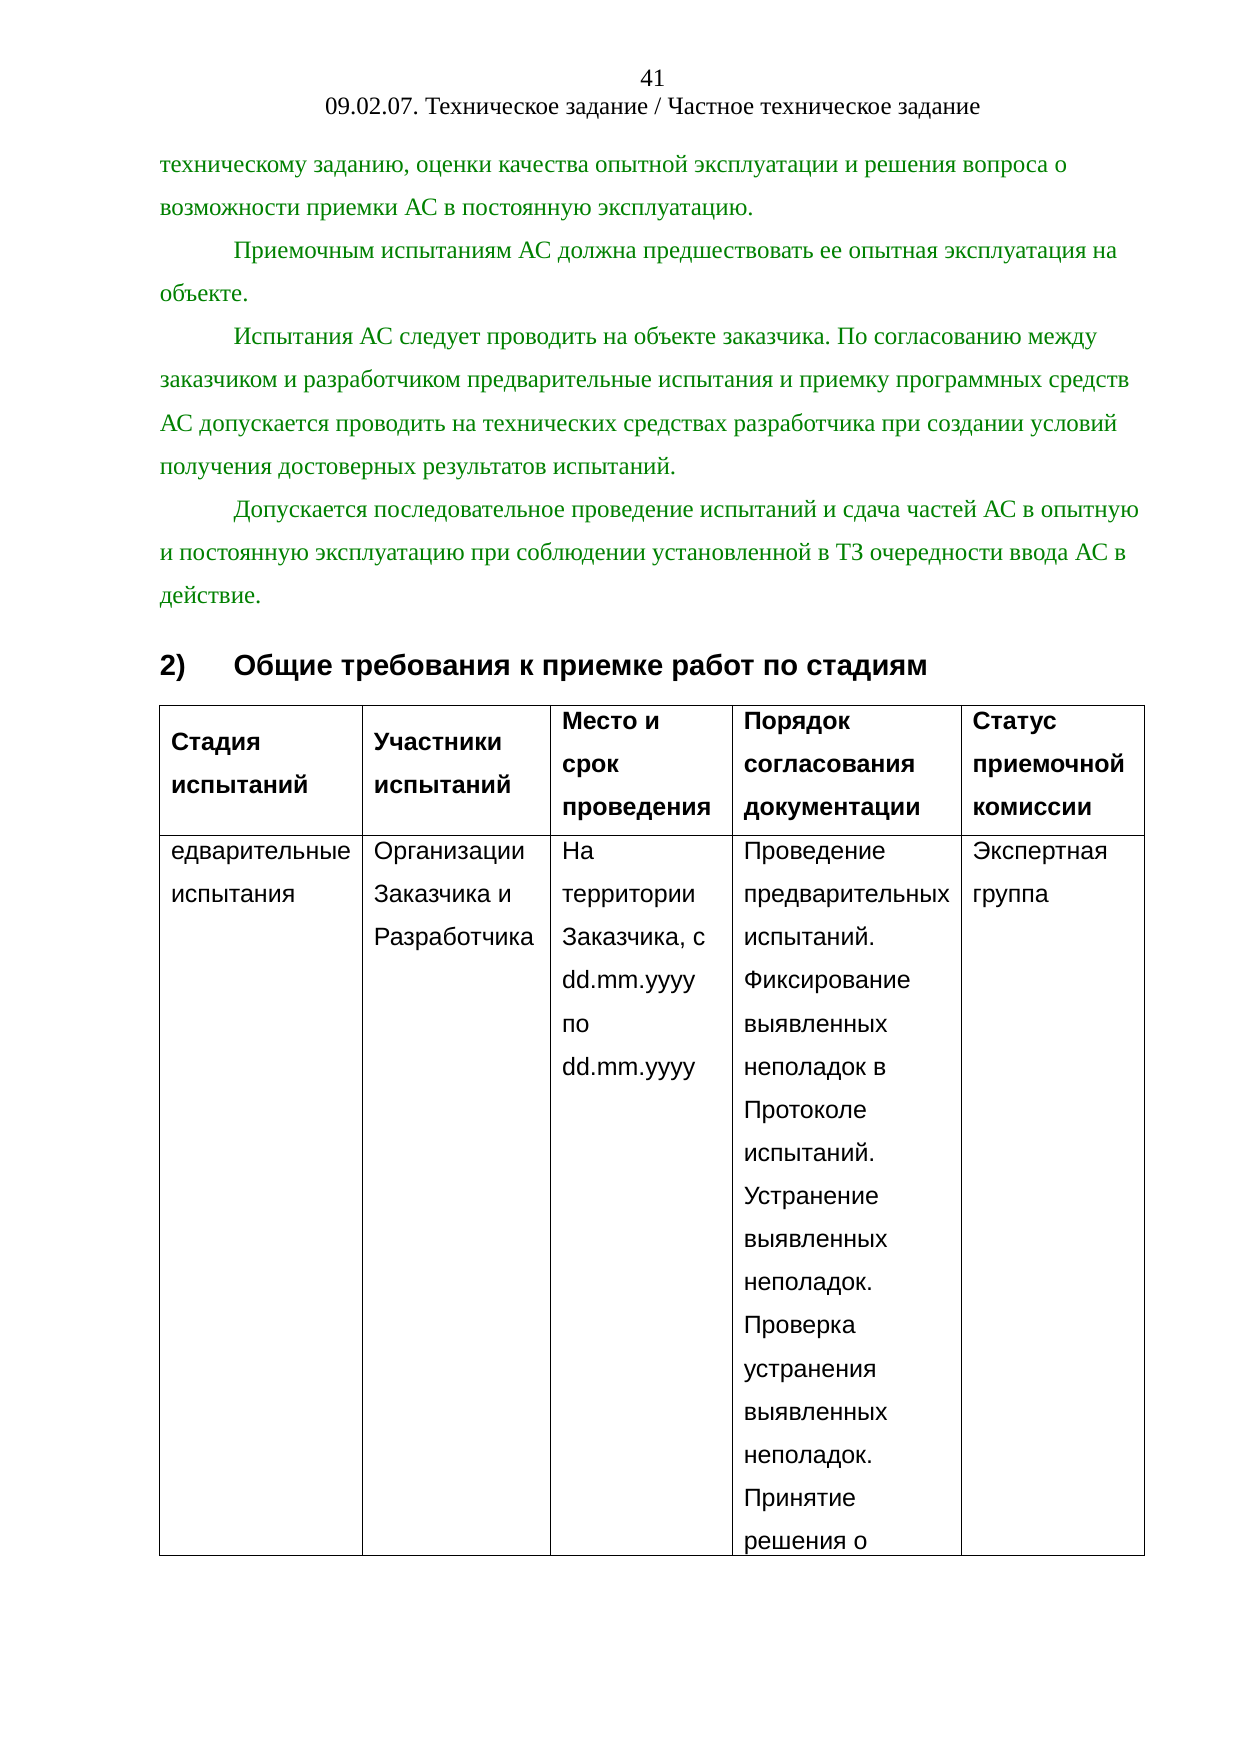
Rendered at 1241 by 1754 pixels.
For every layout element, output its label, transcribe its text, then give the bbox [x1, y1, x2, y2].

table_cell Организации Заказчика и Разработчика [363, 836, 550, 1555]
table_header Стадия испытаний [160, 706, 362, 835]
table_header Участники испытаний [363, 706, 550, 835]
table_header Порядок согласования документации [733, 706, 961, 835]
text техническому заданию, оценки качества опытной эксплуатации и решения вопроса о возможности приемки АС в постоянную эксплуатацию. [159, 149, 1146, 221]
subtitle Общие требования к приемке работ по стадиям [159, 648, 1146, 682]
table_header Статус приемочной комиссии [962, 706, 1144, 835]
text Испытания АС следует проводить на объекте заказчика. По согласованию между заказчиком и разработчиком предварительные испытания и приемку программных средств АС допускается проводить на технических средствах разработчика при создании условий получения достоверных результатов испытаний. [159, 321, 1146, 479]
table_cell едварительные испытания [160, 836, 362, 1555]
table_cell Проведение предварительных испытаний. Фиксирование выявленных неполадок в Протоколе испытаний. Устранение выявленных неполадок. Проверка устранения выявленных неполадок. Принятие решения о [733, 836, 961, 1555]
table_cell На территории Заказчика, с dd.mm.yyyy по dd.mm.yyyy [551, 836, 732, 1555]
text Приемочным испытаниям АС должна предшествовать ее опытная эксплуатация на объекте. [159, 235, 1146, 307]
table_cell Экспертная группа [962, 836, 1144, 1555]
text Допускается последовательное проведение испытаний и сдача частей АС в опытную и постоянную эксплуатацию при соблюдении установленной в ТЗ очередности ввода АС в действие. [159, 494, 1146, 609]
table_header Место и срок проведения [551, 706, 732, 835]
